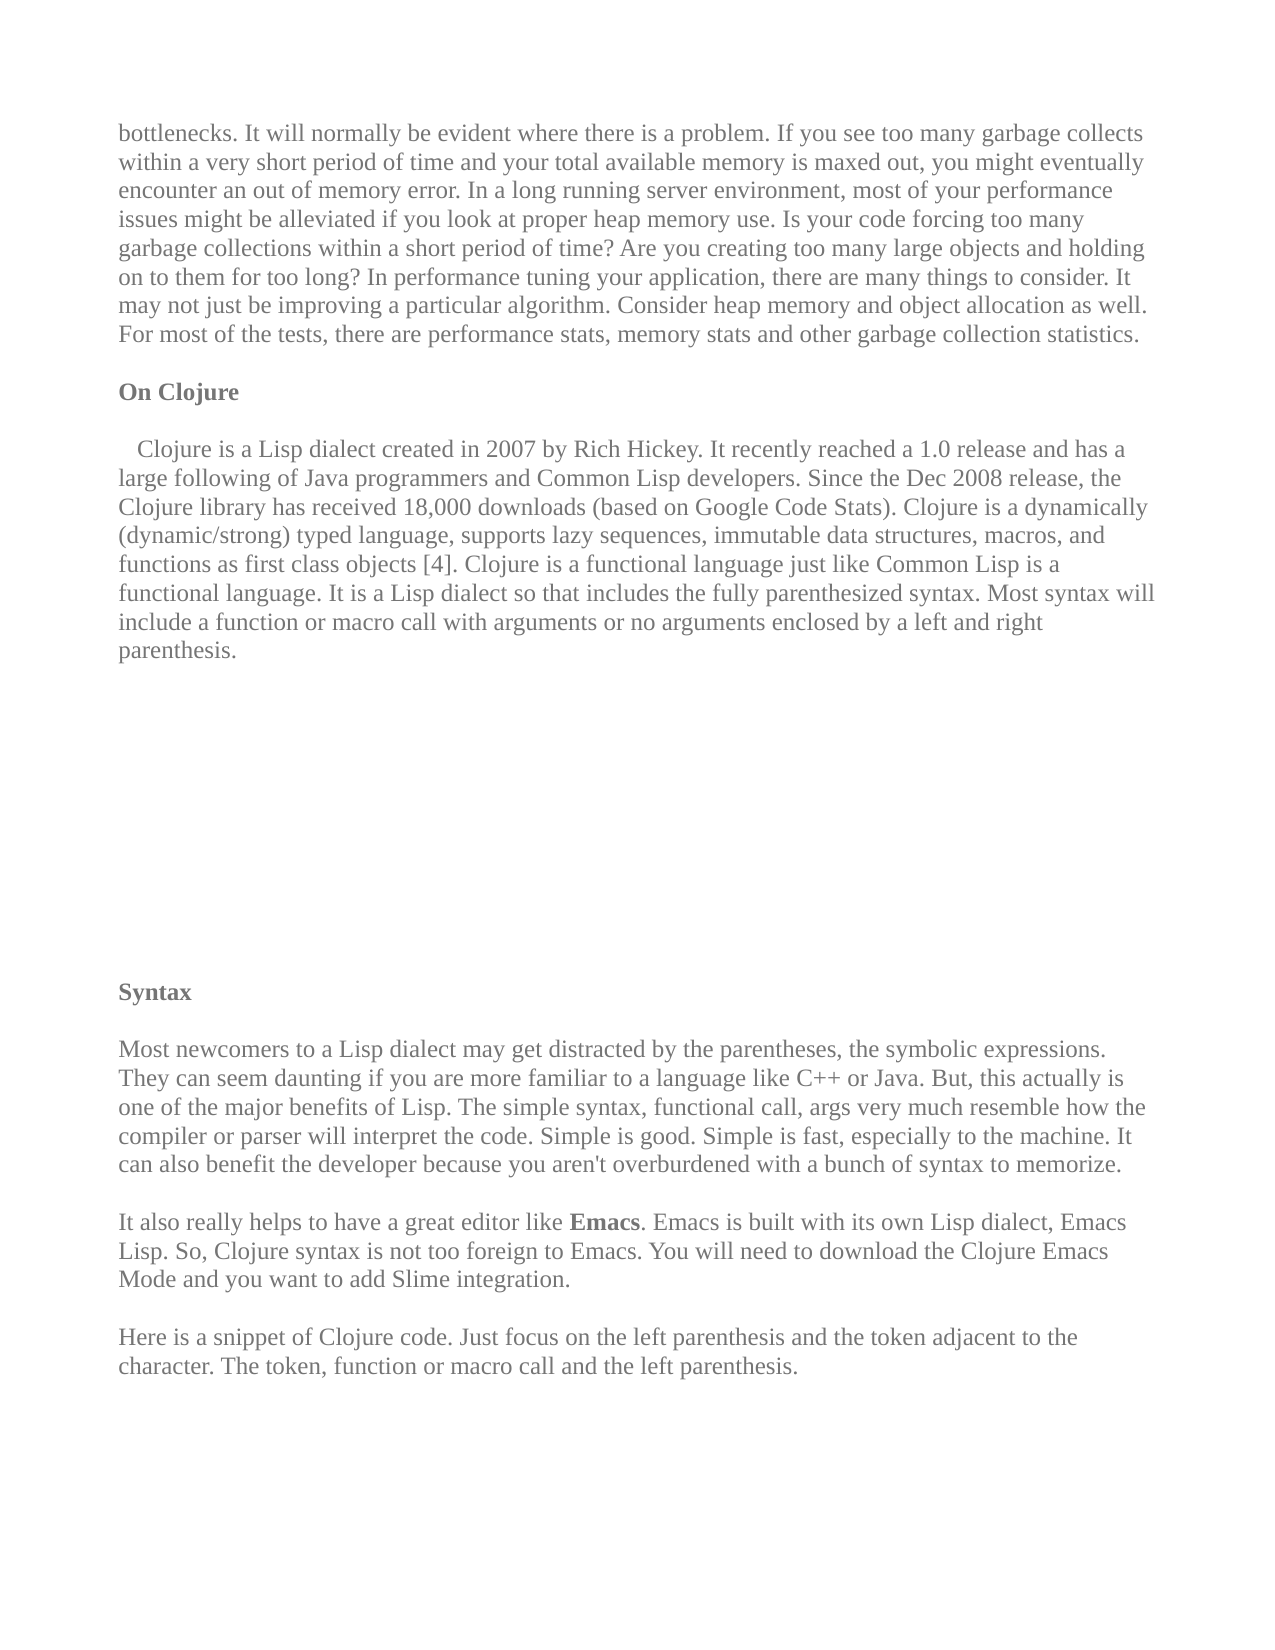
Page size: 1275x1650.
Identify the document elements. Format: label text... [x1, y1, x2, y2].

text bottlenecks. It will normally be evident where there is a problem. If you see too many garbage collects within a very short period of time and your total available memory is maxed out, you might eventually encounter an out of memory error. In a long running server environment, most of your performance issues might be alleviated if you look at proper heap memory use. Is your code forcing too many garbage collections within a short period of time? Are you creating too many large objects and holding on to them for too long? In performance tuning your application, there are many things to consider. It may not just be improving a particular algorithm. Consider heap memory and object allocation as well. For most of the tests, there are performance stats, memory stats and other garbage collection statistics. On Clojure Clojure is a Lisp dialect created in 2007 by Rich Hickey. It recently reached a 1.0 release and has a large following of Java programmers and Common Lisp developers. Since the Dec 2008 release, the Clojure library has received 18,000 downloads (based on Google Code Stats). Clojure is a dynamically (dynamic/strong) typed language, supports lazy sequences, immutable data structures, macros, and functions as first class objects [4]. Clojure is a functional language just like Common Lisp is a functional language. It is a Lisp dialect so that includes the fully parenthesized syntax. Most syntax will include a function or macro call with arguments or no arguments enclosed by a left and right parenthesis. Syntax Most newcomers to a Lisp dialect may get distracted by the parentheses, the symbolic expressions. They can seem daunting if you are more familiar to a language like C++ or Java. But, this actually is one of the major benefits of Lisp. The simple syntax, functional call, args very much resemble how the compiler or parser will interpret the code. Simple is good. Simple is fast, especially to the machine. It can also benefit the developer because you aren't overburdened with a bunch of syntax to memorize. It also really helps to have a great editor like Emacs. Emacs is built with its own Lisp dialect, Emacs Lisp. So, Clojure syntax is not too foreign to Emacs. You will need to download the Clojure Emacs Mode and you want to add Slime integration. Here is a snippet of Clojure code. Just focus on the left parenthesis and the token adjacent to the character. The token, function or macro call and the left parenthesis. [118, 118, 1157, 1408]
